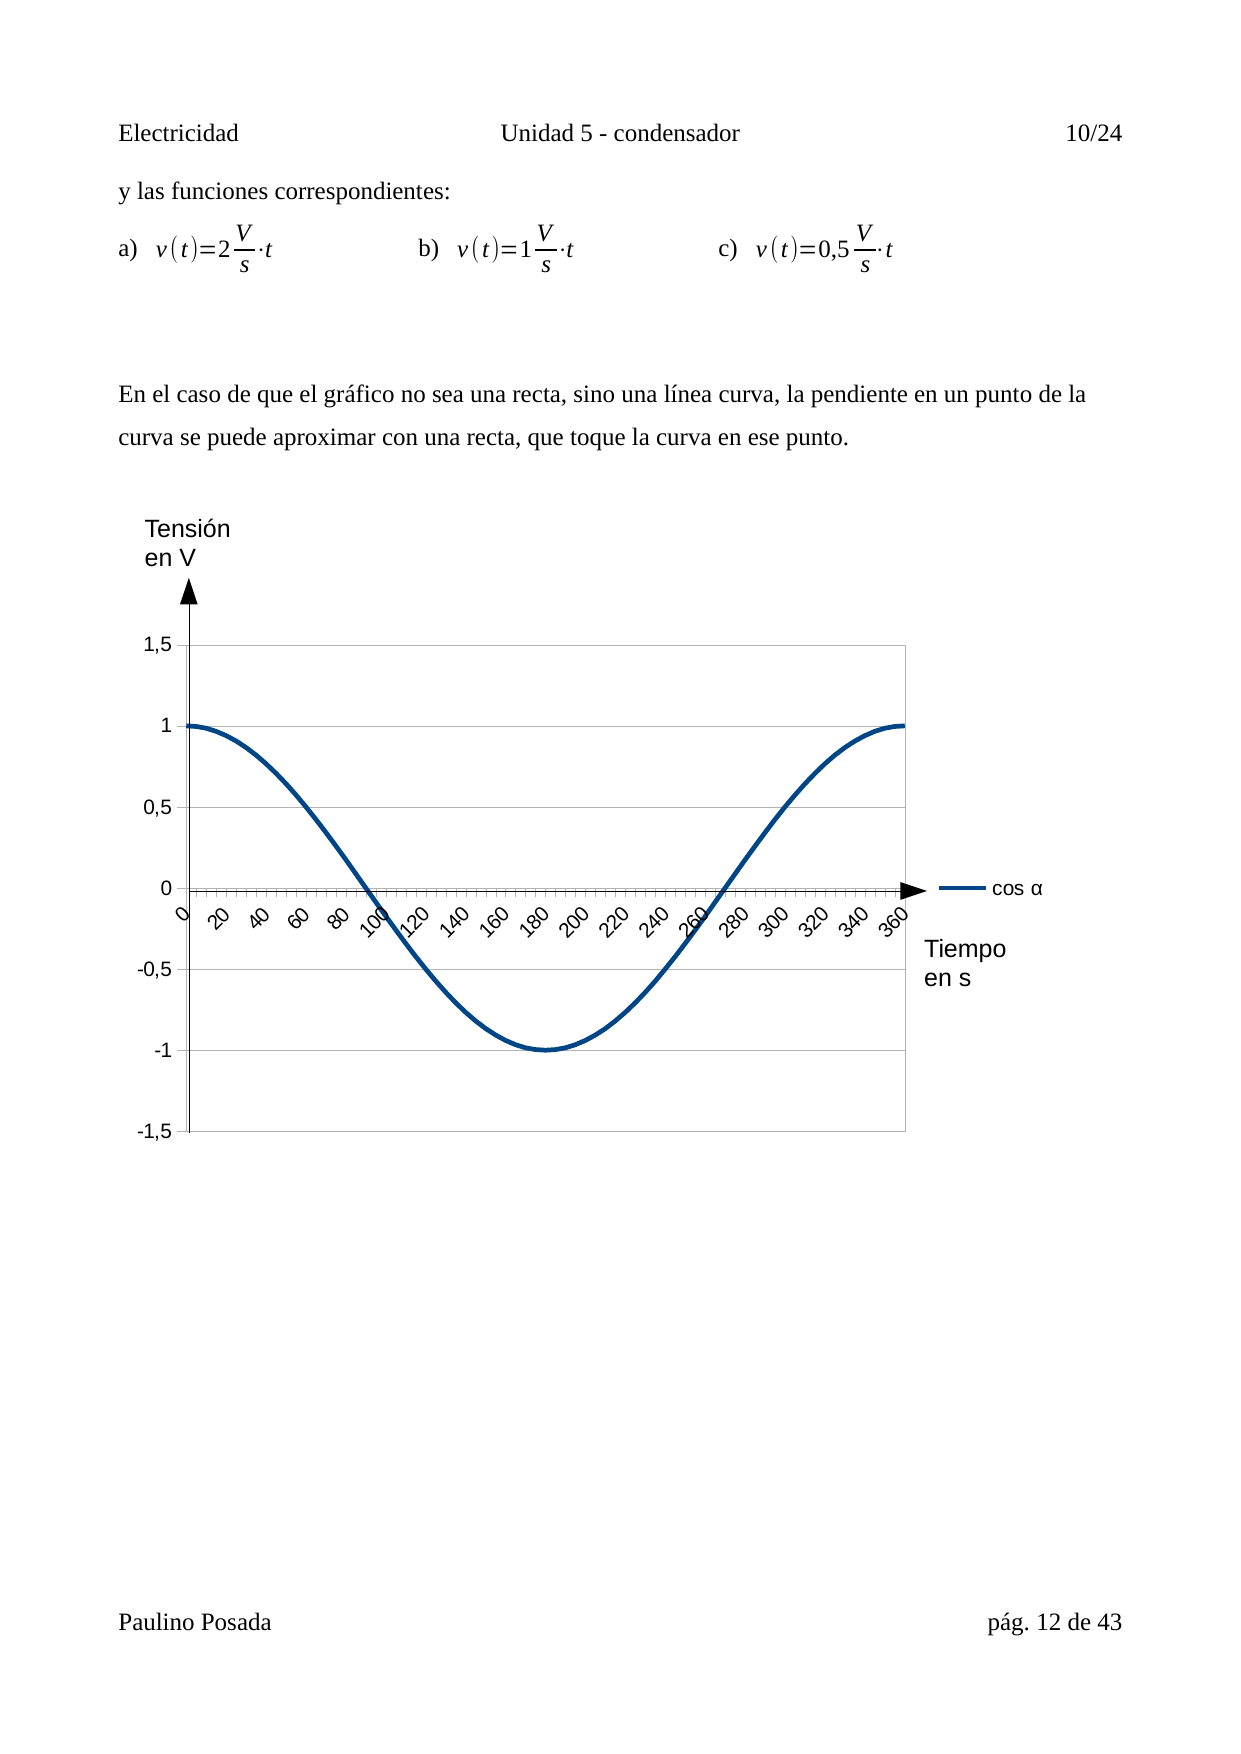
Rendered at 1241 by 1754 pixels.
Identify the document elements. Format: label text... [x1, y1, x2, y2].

text a) b) c) [118, 219, 1122, 279]
text y las funciones correspondientes: [118, 176, 1122, 205]
text En el caso de que el gráfico no sea una recta, sino una línea curva, la pendiente en un punto de la curva se puede aproximar con una recta, que toque la curva en ese punto. [118, 379, 1122, 451]
